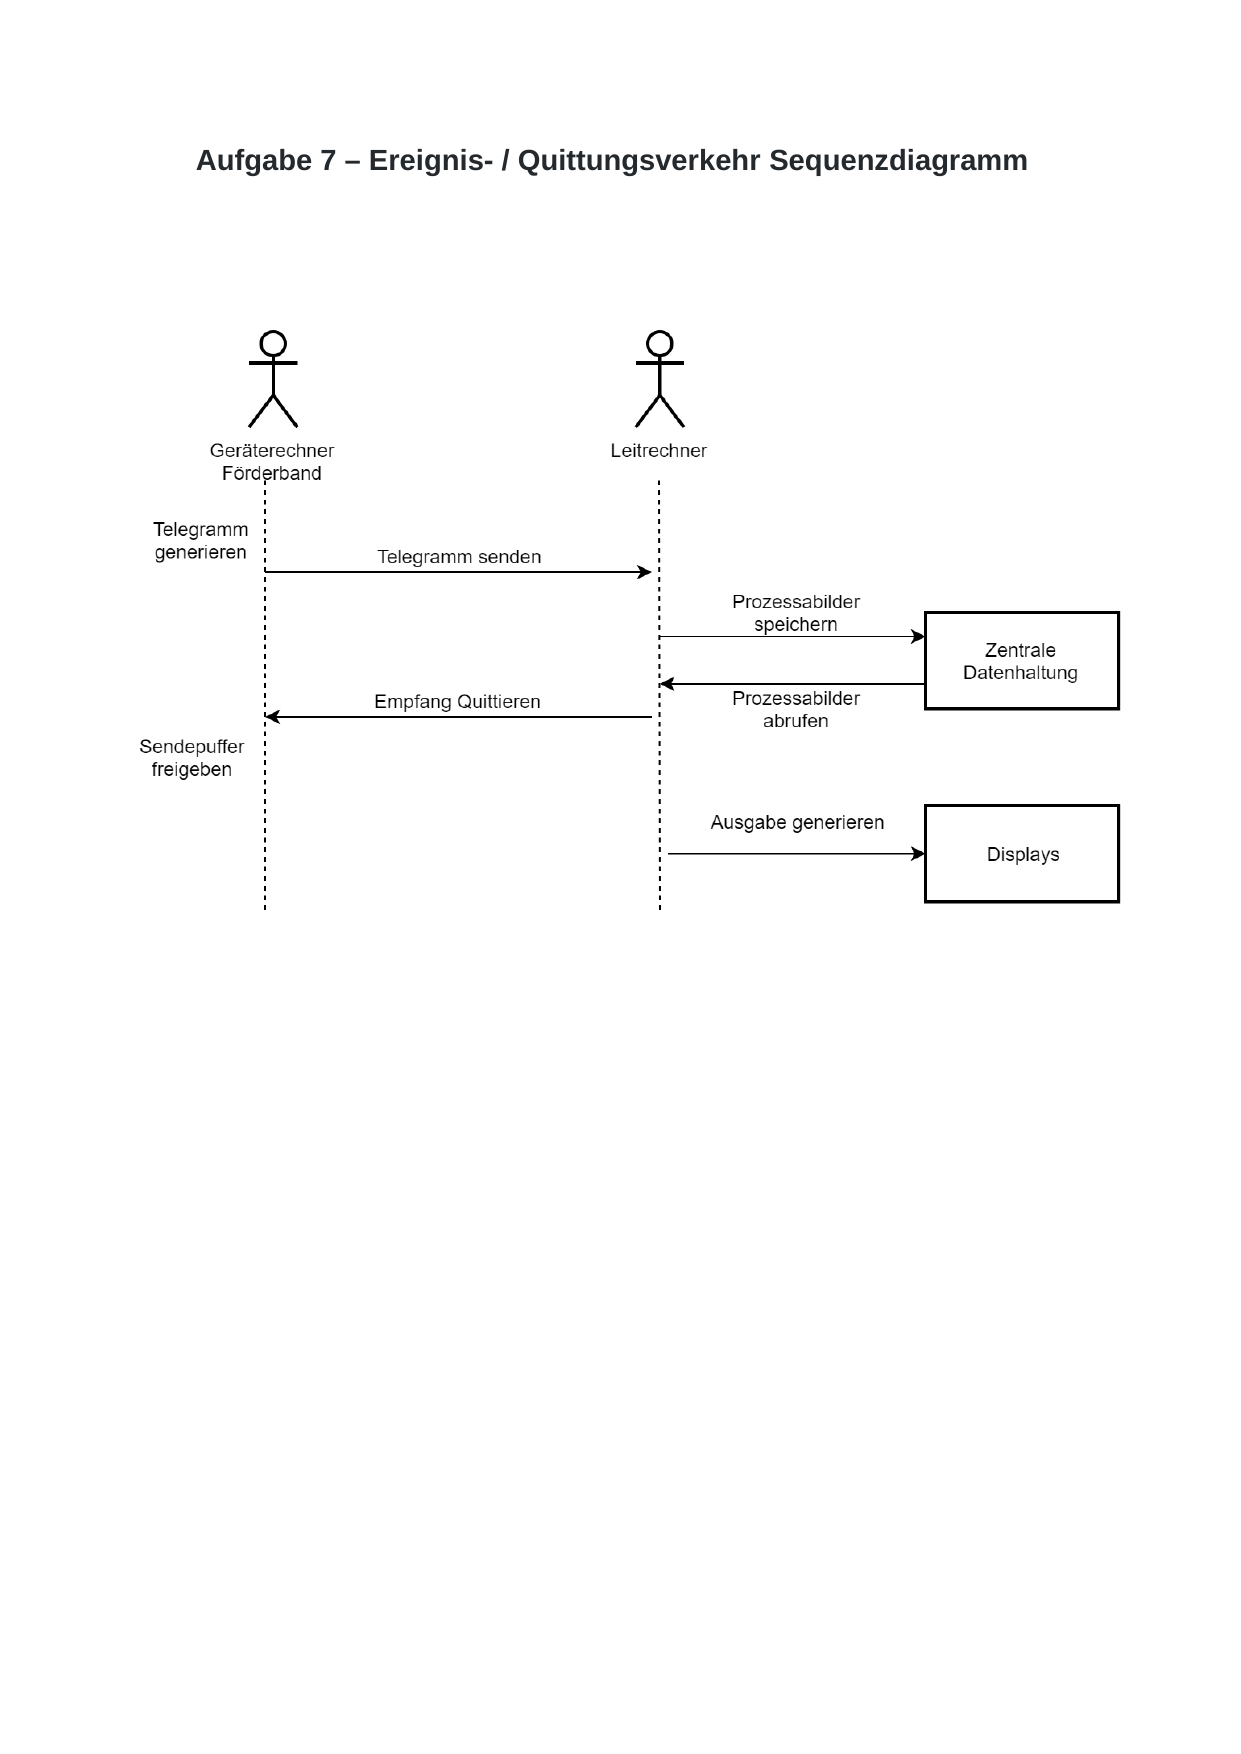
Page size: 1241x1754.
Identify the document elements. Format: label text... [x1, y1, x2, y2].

picture [119, 328, 1121, 912]
subtitle Aufgabe 7 – Ereignis- / Quittungsverkehr Sequenzdiagramm [118, 143, 1122, 176]
